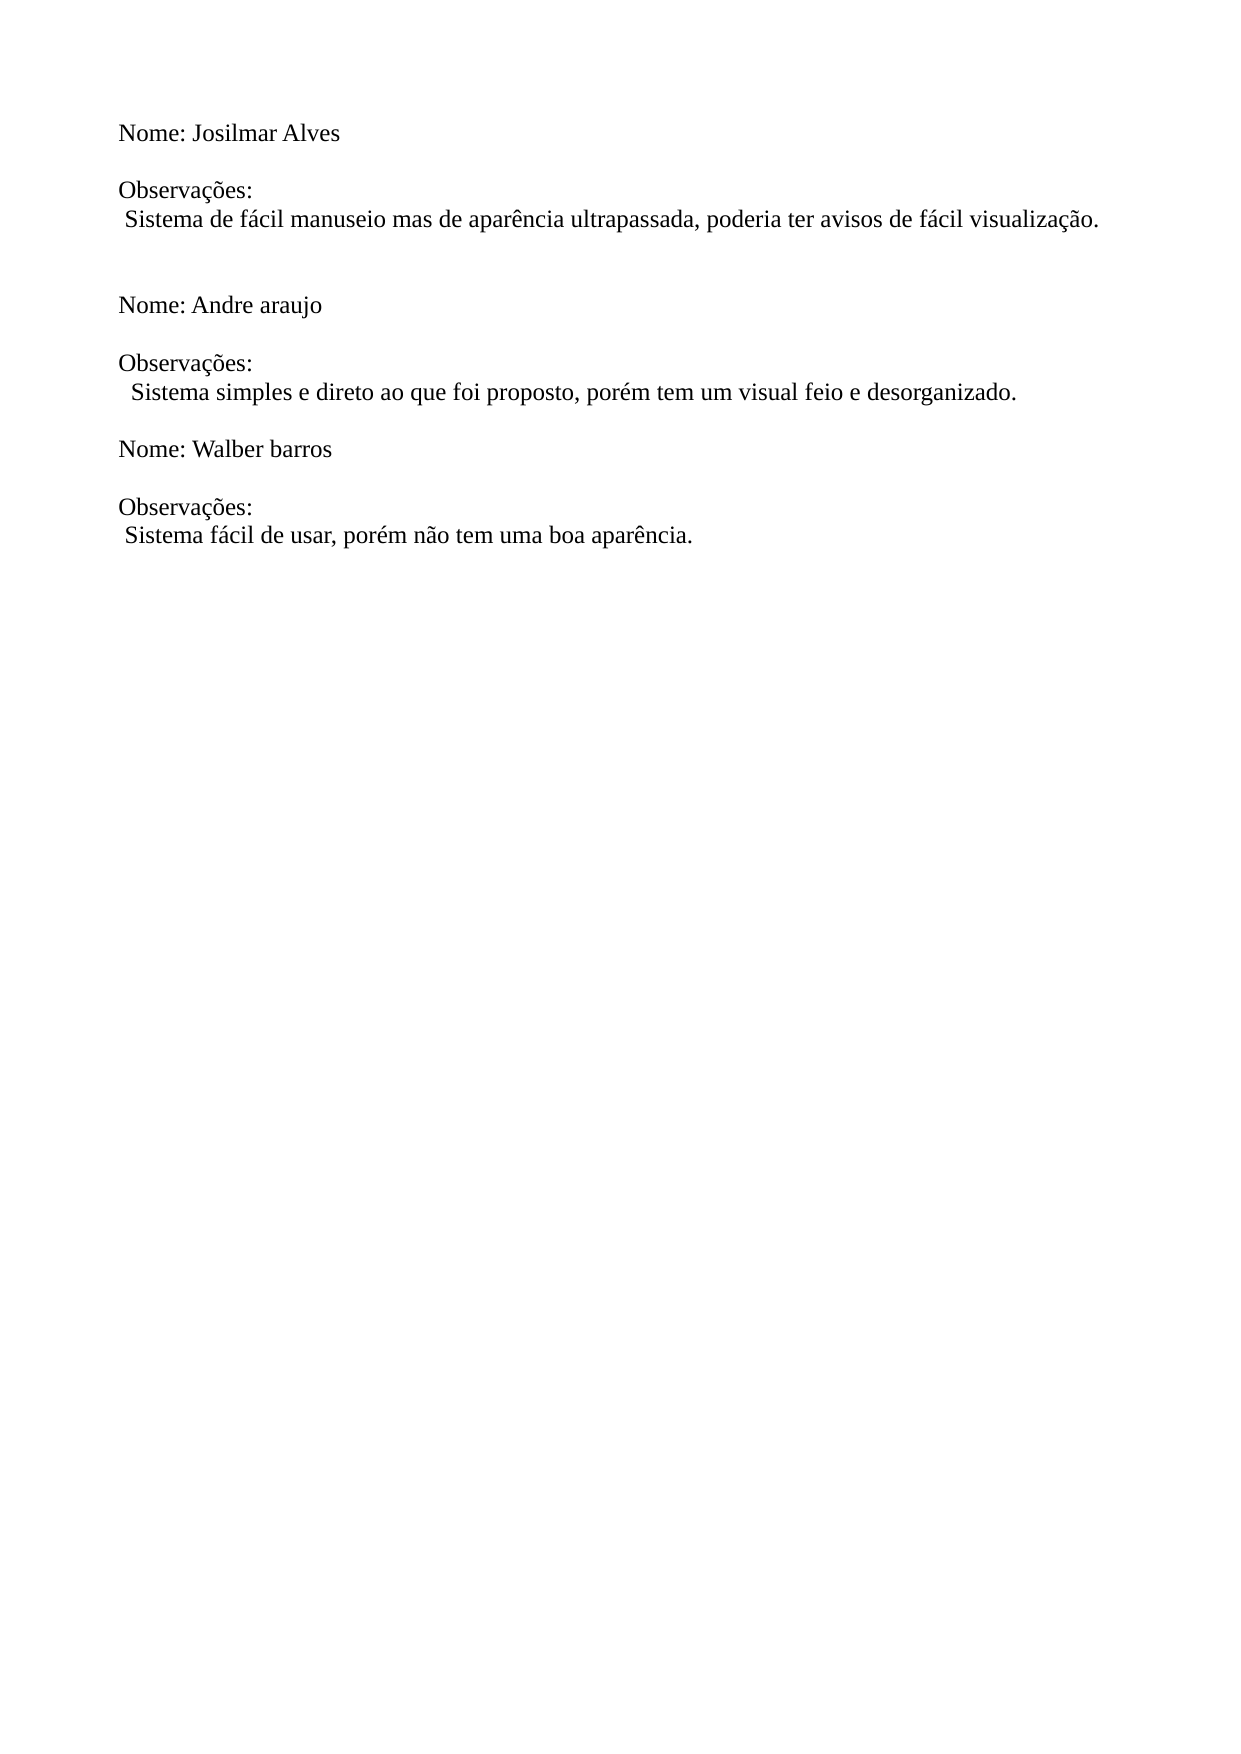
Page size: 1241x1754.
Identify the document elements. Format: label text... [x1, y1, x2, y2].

text Nome: Josilmar Alves [118, 118, 1122, 147]
text Sistema simples e direto ao que foi proposto, porém tem um visual feio e desorganizado. [118, 377, 1122, 406]
text Sistema fácil de usar, porém não tem uma boa aparência. [118, 521, 1122, 549]
text Observações: [118, 492, 1122, 521]
text Nome: Andre araujo [118, 291, 1122, 319]
text Nome: Walber barros [118, 434, 1122, 463]
text Observações: [118, 176, 1122, 204]
text Sistema de fácil manuseio mas de aparência ultrapassada, poderia ter avisos de fácil visualização. [118, 204, 1122, 233]
text Observações: [118, 348, 1122, 377]
